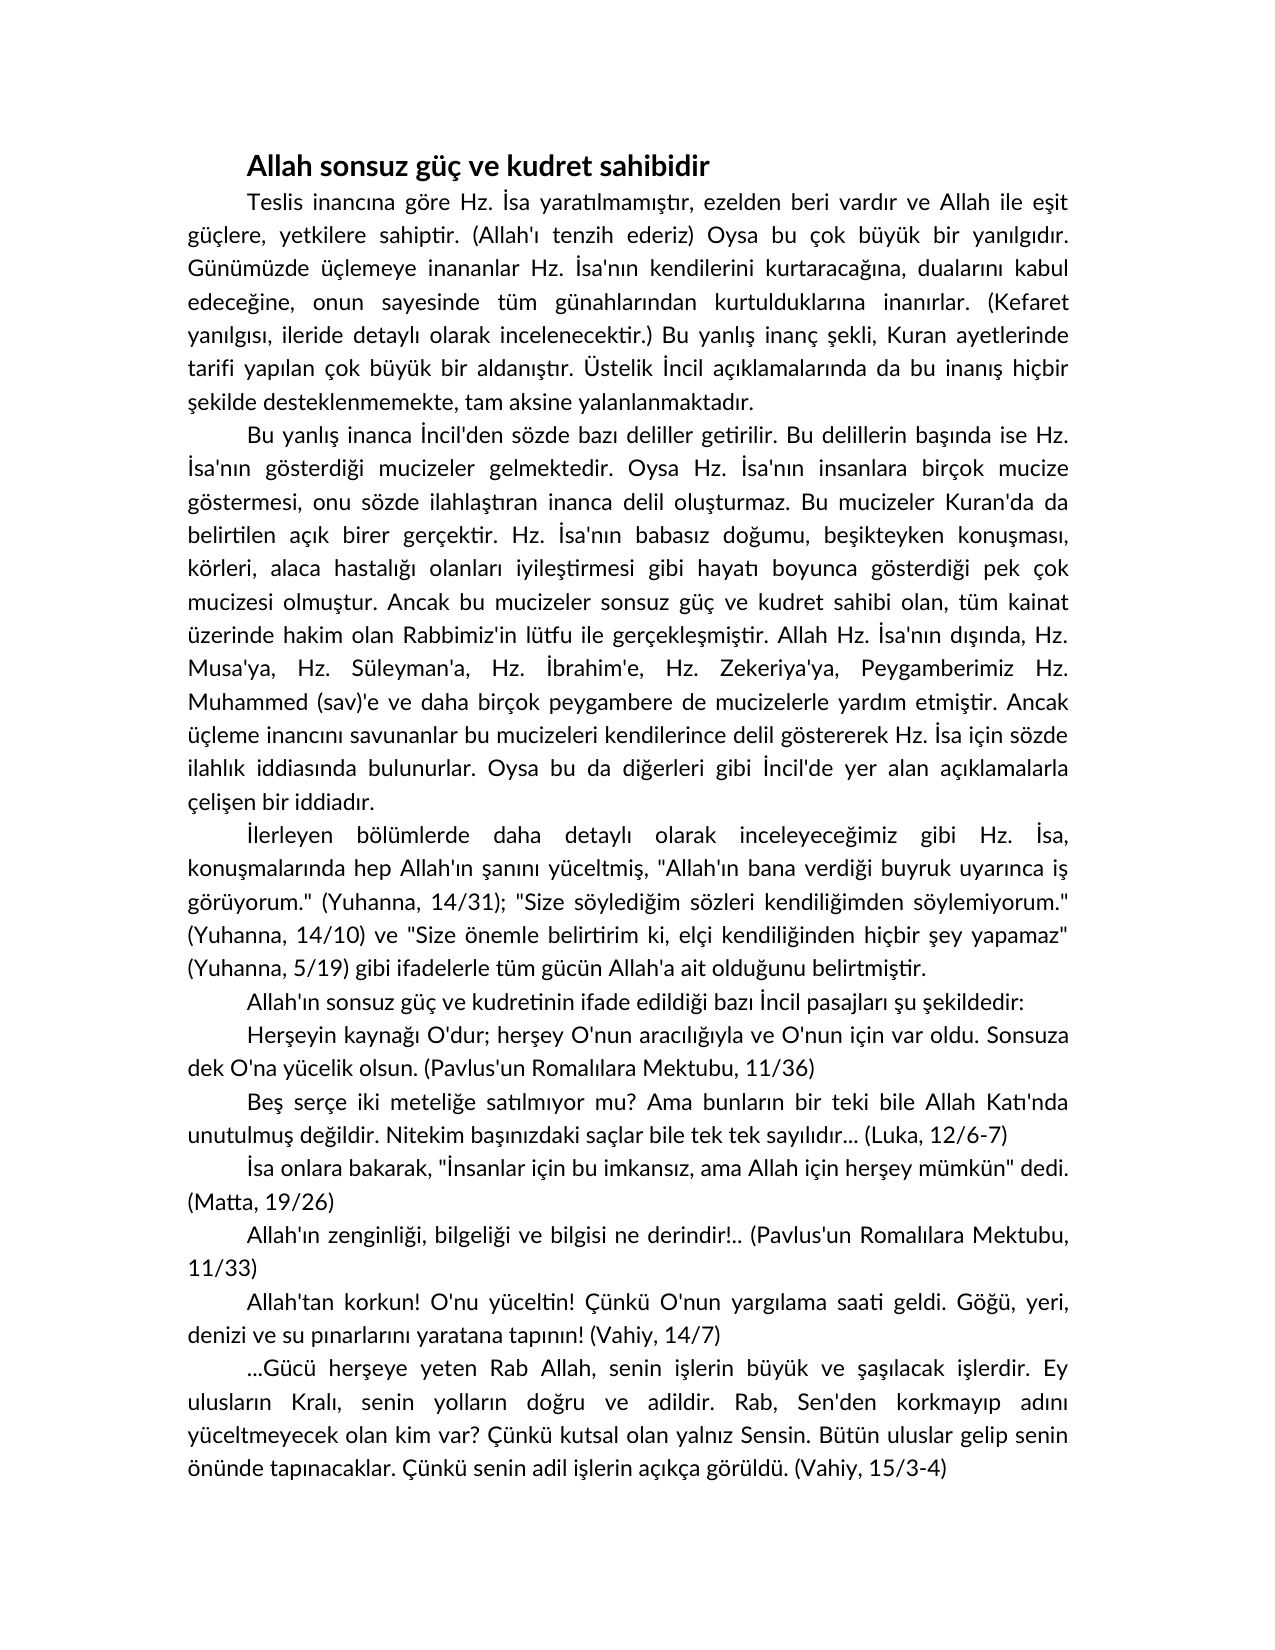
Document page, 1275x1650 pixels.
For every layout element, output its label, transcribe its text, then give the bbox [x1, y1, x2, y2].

text ...Gücü herşeye yeten Rab Allah, senin işlerin büyük ve şaşılacak işlerdir. Ey ulusların Kralı, senin yolların doğru ve adildir. Rab, Sen'den korkmayıp adını yüceltmeyecek olan kim var? Çünkü kutsal olan yalnız Sensin. Bütün uluslar gelip senin önünde tapınacaklar. Çünkü senin adil işlerin açıkça görüldü. (Vahiy, 15/3-4) [187, 1350, 1070, 1483]
text Herşeyin kaynağı O'dur; herşey O'nun aracılığıyla ve O'nun için var oldu. Sonsuza dek O'na yücelik olsun. (Pavlus'un Romalılara Mektubu, 11/36) [187, 1017, 1070, 1083]
text Allah'ın sonsuz güç ve kudretinin ifade edildiği bazı İncil pasajları şu şekildedir: [187, 983, 1070, 1017]
text Allah sonsuz güç ve kudret sahibidir [187, 150, 1070, 183]
text Allah'tan korkun! O'nu yüceltin! Çünkü O'nun yargılama saati geldi. Göğü, yeri, denizi ve su pınarlarını yaratana tapının! (Vahiy, 14/7) [187, 1283, 1070, 1350]
text İlerleyen bölümlerde daha detaylı olarak inceleyeceğimiz gibi Hz. İsa, konuşmalarında hep Allah'ın şanını yüceltmiş, "Allah'ın bana verdiği buyruk uyarınca iş görüyorum." (Yuhanna, 14/31); "Size söylediğim sözleri kendiliğimden söylemiyorum." (Yuhanna, 14/10) ve "Size önemle belirtirim ki, elçi kendiliğinden hiçbir şey yapamaz" (Yuhanna, 5/19) gibi ifadelerle tüm gücün Allah'a ait olduğunu belirtmiştir. [187, 817, 1070, 983]
text Beş serçe iki meteliğe satılmıyor mu? Ama bunların bir teki bile Allah Katı'nda unutulmuş değildir. Nitekim başınızdaki saçlar bile tek tek sayılıdır... (Luka, 12/6-7) [187, 1083, 1070, 1150]
text Teslis inancına göre Hz. İsa yaratılmamıştır, ezelden beri vardır ve Allah ile eşit güçlere, yetkilere sahiptir. (Allah'ı tenzih ederiz) Oysa bu çok büyük bir yanılgıdır. Günümüzde üçlemeye inananlar Hz. İsa'nın kendilerini kurtaracağına, dualarını kabul edeceğine, onun sayesinde tüm günahlarından kurtulduklarına inanırlar. (Kefaret yanılgısı, ileride detaylı olarak incelenecektir.) Bu yanlış inanç şekli, Kuran ayetlerinde tarifi yapılan çok büyük bir aldanıştır. Üstelik İncil açıklamalarında da bu inanış hiçbir şekilde desteklenmemekte, tam aksine yalanlanmaktadır. [187, 183, 1070, 417]
text Allah'ın zenginliği, bilgeliği ve bilgisi ne derindir!.. (Pavlus'un Romalılara Mektubu, 11/33) [187, 1217, 1070, 1283]
text İsa onlara bakarak, "İnsanlar için bu imkansız, ama Allah için herşey mümkün" dedi. (Matta, 19/26) [187, 1150, 1070, 1217]
text Bu yanlış inanca İncil'den sözde bazı deliller getirilir. Bu delillerin başında ise Hz. İsa'nın gösterdiği mucizeler gelmektedir. Oysa Hz. İsa'nın insanlara birçok mucize göstermesi, onu sözde ilahlaştıran inanca delil oluşturmaz. Bu mucizeler Kuran'da da belirtilen açık birer gerçektir. Hz. İsa'nın babasız doğumu, beşikteyken konuşması, körleri, alaca hastalığı olanları iyileştirmesi gibi hayatı boyunca gösterdiği pek çok mucizesi olmuştur. Ancak bu mucizeler sonsuz güç ve kudret sahibi olan, tüm kainat üzerinde hakim olan Rabbimiz'in lütfu ile gerçekleşmiştir. Allah Hz. İsa'nın dışında, Hz. Musa'ya, Hz. Süleyman'a, Hz. İbrahim'e, Hz. Zekeriya'ya, Peygamberimiz Hz. Muhammed (sav)'e ve daha birçok peygambere de mucizelerle yardım etmiştir. Ancak üçleme inancını savunanlar bu mucizeleri kendilerince delil göstererek Hz. İsa için sözde ilahlık iddiasında bulunurlar. Oysa bu da diğerleri gibi İncil'de yer alan açıklamalarla çelişen bir iddiadır. [187, 417, 1070, 817]
